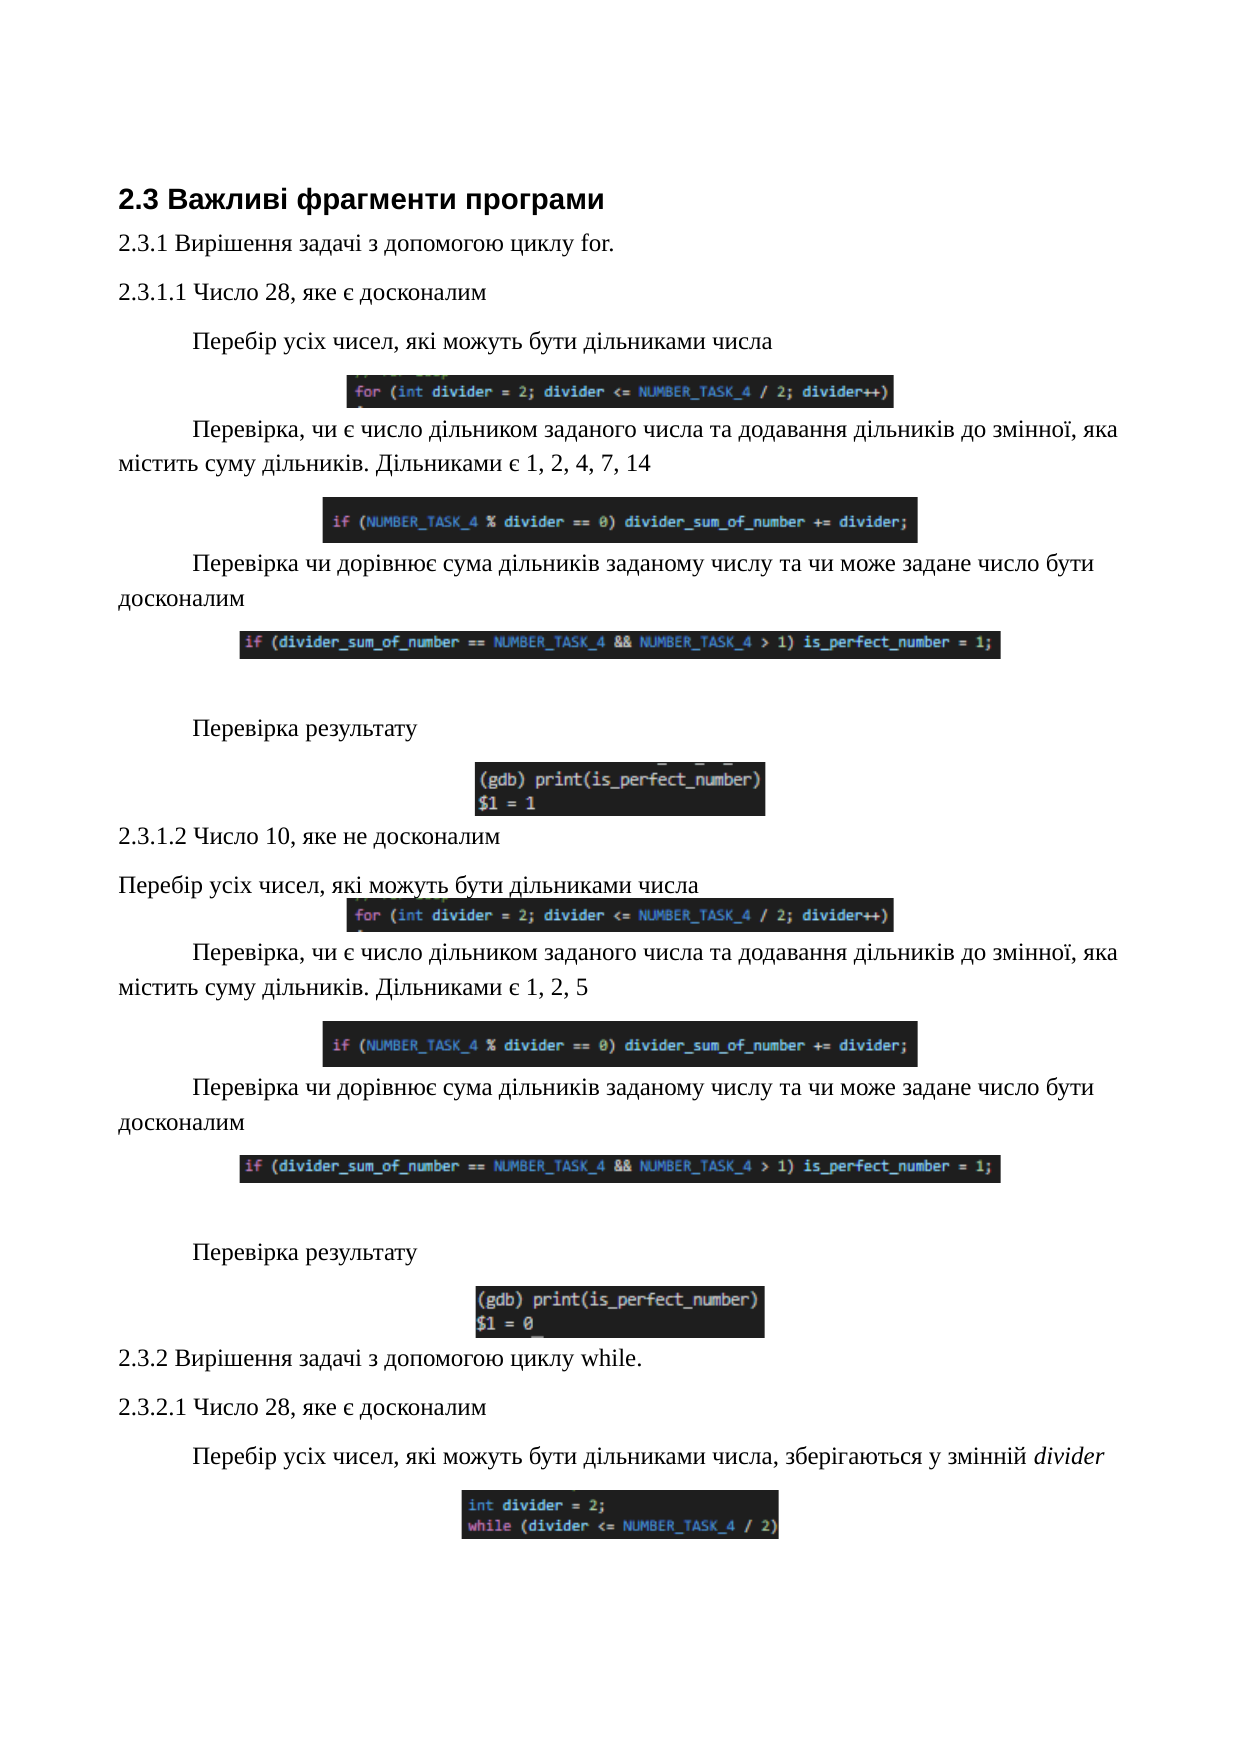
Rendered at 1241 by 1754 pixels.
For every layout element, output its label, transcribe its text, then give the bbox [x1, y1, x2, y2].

text Перевірка, чи є число дільником заданого числа та додавання дільників до змінної, яка містить суму дільників. Дільниками є 1, 2, 4, 7, 14 [118, 375, 1122, 477]
picture [239, 1155, 1001, 1183]
text Перебір усіх чисел, які можуть бути дільниками числа, зберігаються у змінній divider [118, 1441, 1122, 1470]
text Перебір усіх чисел, які можуть бути дільниками числа [118, 326, 1122, 355]
picture [322, 1021, 918, 1067]
picture [346, 898, 894, 932]
picture [322, 497, 918, 543]
text 2.3.2 Вирішення задачі з допомогою циклу while. [118, 1286, 1122, 1372]
text 2.3.2.1 Число 28, яке є досконалим [118, 1392, 1122, 1421]
text 2.3.1.2 Число 10, яке не досконалим [118, 762, 1122, 850]
text Перевірка результату [118, 1237, 1122, 1266]
picture [239, 631, 1001, 659]
text Перебір усіх чисел, які можуть бути дільниками числа [118, 870, 1122, 899]
text 2.3.1.1 Число 28, яке є досконалим [118, 277, 1122, 306]
text Перевірка результату [118, 713, 1122, 742]
text 2.3.1 Вирішення задачі з допомогою циклу for. [118, 228, 1122, 257]
text Перевірка чи дорівнює сума дільників заданому числу та чи може задане число бути досконалим [118, 497, 1122, 612]
text Перевірка, чи є число дільником заданого числа та додавання дільників до змінної, яка містить суму дільників. Дільниками є 1, 2, 5 [118, 899, 1122, 1001]
picture [475, 1286, 765, 1338]
picture [346, 375, 894, 408]
picture [474, 762, 766, 816]
text Перевірка чи дорівнює сума дільників заданому числу та чи може задане число бути досконалим [118, 1021, 1122, 1135]
subtitle 2.3 Важливі фрагменти програми [118, 182, 1122, 216]
picture [461, 1490, 779, 1539]
